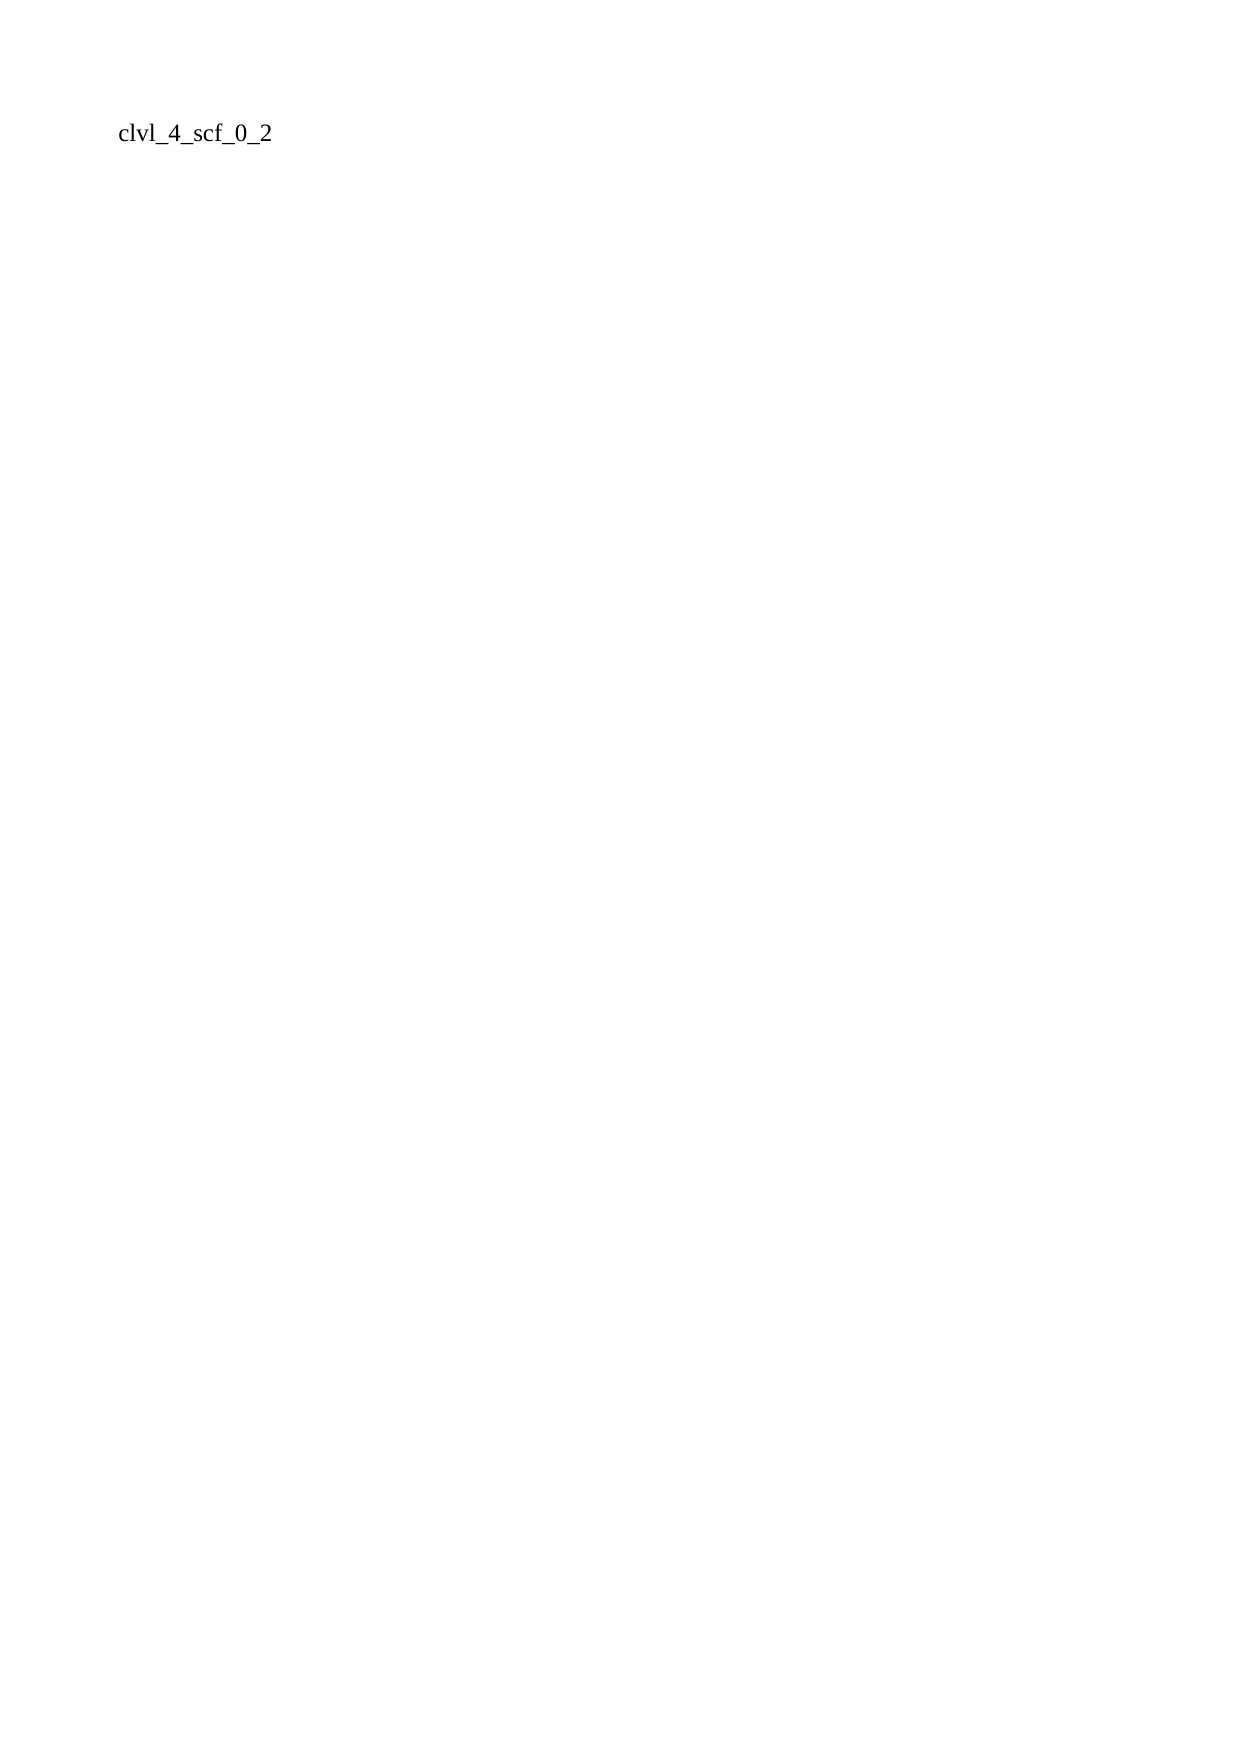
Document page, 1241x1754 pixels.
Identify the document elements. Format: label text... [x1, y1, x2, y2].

text clvl_4_scf_0_2 [118, 118, 1122, 147]
